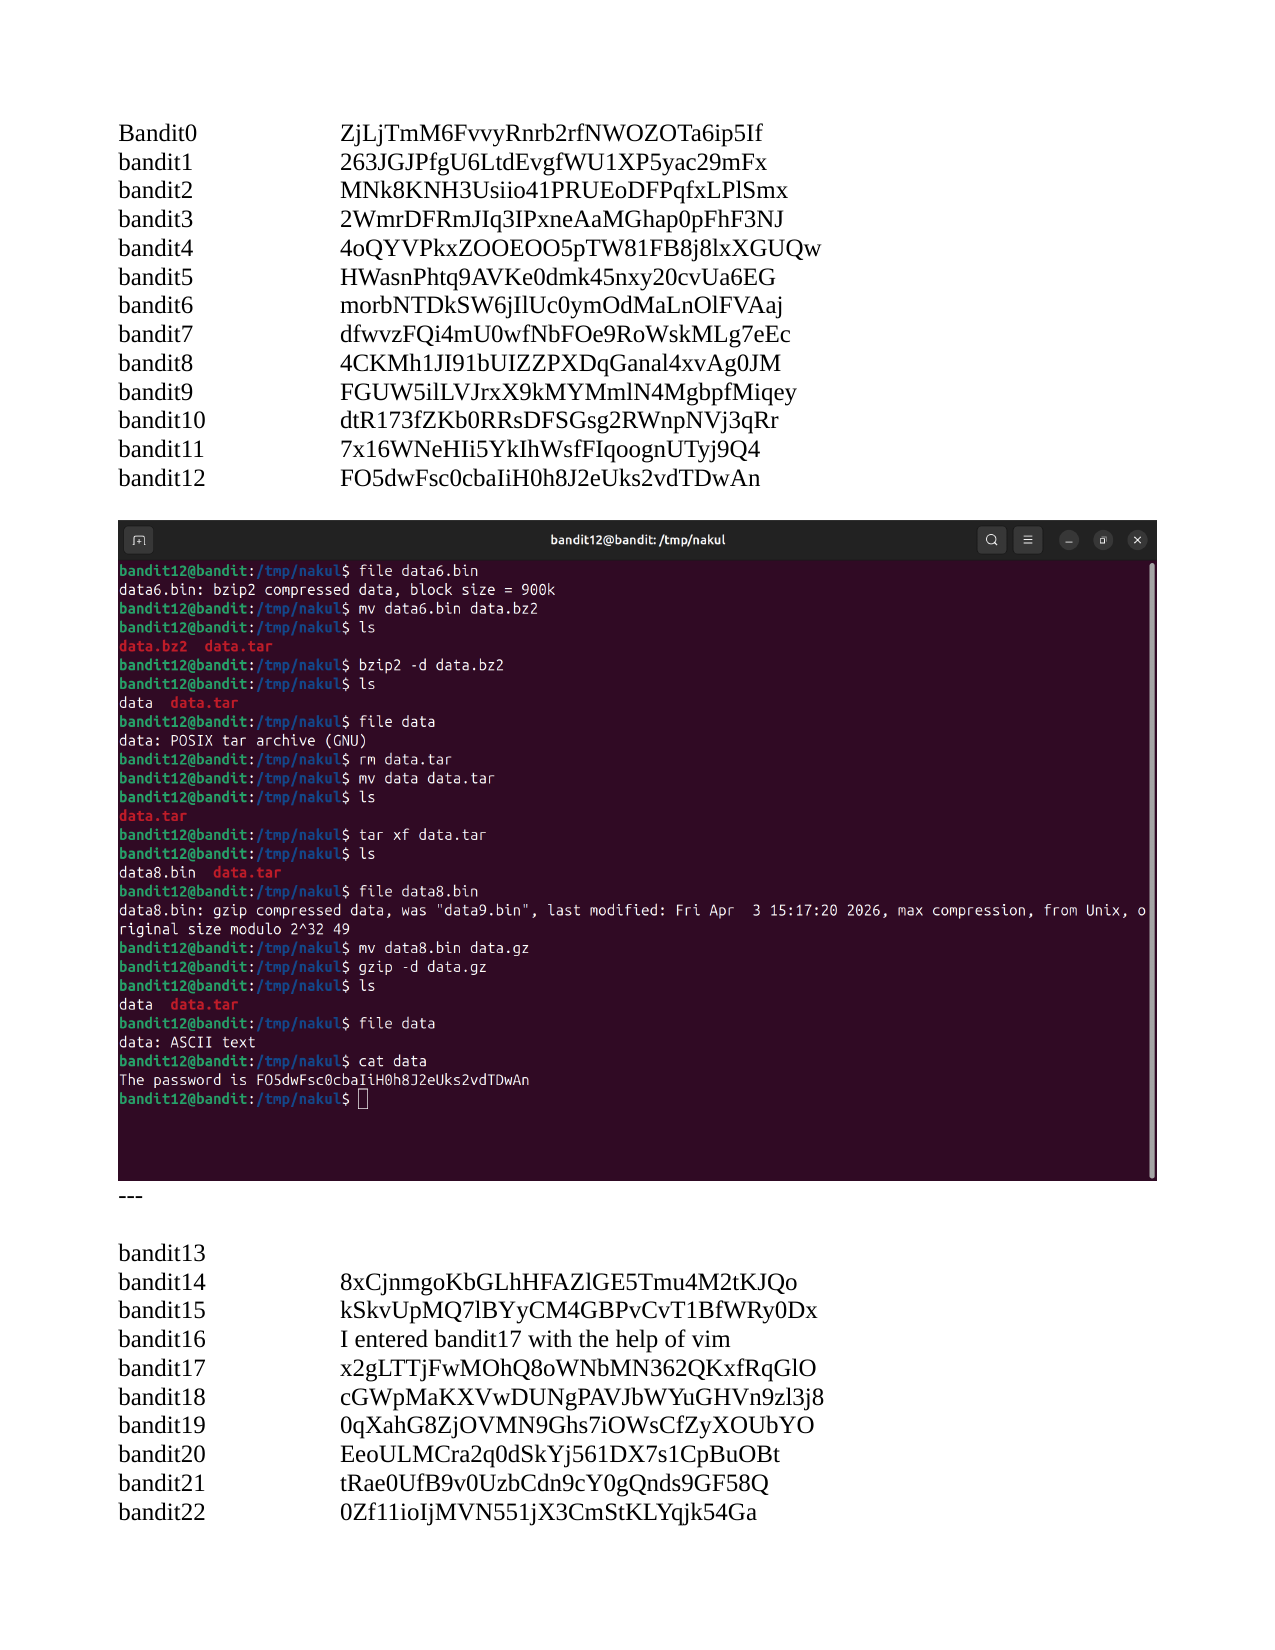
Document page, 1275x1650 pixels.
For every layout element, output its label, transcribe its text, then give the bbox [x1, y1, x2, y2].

text bandit15 kSkvUpMQ7lBYyCM4GBPvCvT1BfWRy0Dx [118, 1295, 1157, 1324]
text bandit1 263JGJPfgU6LtdEvgfWU1XP5yac29mFx [118, 147, 1157, 176]
text bandit21 tRae0UfB9v0UzbCdn9cY0gQnds9GF58Q [118, 1468, 1157, 1497]
text bandit12 FO5dwFsc0cbaIiH0h8J2eUks2vdTDwAn [118, 463, 1157, 492]
text bandit17 x2gLTTjFwMOhQ8oWNbMN362QKxfRqGlO [118, 1353, 1157, 1382]
text bandit20 EeoULMCra2q0dSkYj561DX7s1CpBuOBt [118, 1439, 1157, 1468]
text bandit8 4CKMh1JI91bUIZZPXDqGanal4xvAg0JM [118, 348, 1157, 377]
text bandit13 [118, 1238, 1157, 1267]
text bandit5 HWasnPhtq9AVKe0dmk45nxy20cvUa6EG [118, 262, 1157, 291]
text bandit19 0qXahG8ZjOVMN9Ghs7iOWsCfZyXOUbYO [118, 1410, 1157, 1439]
text bandit4 4oQYVPkxZOOEOO5pTW81FB8j8lxXGUQw [118, 233, 1157, 262]
text bandit18 cGWpMaKXVwDUNgPAVJbWYuGHVn9zl3j8 [118, 1382, 1157, 1410]
text bandit10 dtR173fZKb0RRsDFSGsg2RWnpNVj3qRr [118, 406, 1157, 434]
picture [118, 520, 1157, 1181]
text bandit9 FGUW5ilLVJrxX9kMYMmlN4MgbpfMiqey [118, 377, 1157, 406]
text bandit3 2WmrDFRmJIq3IPxneAaMGhap0pFhF3NJ [118, 204, 1157, 233]
text bandit7 dfwvzFQi4mU0wfNbFOe9RoWskMLg7eEc [118, 319, 1157, 348]
text bandit2 MNk8KNH3Usiio41PRUEoDFPqfxLPlSmx [118, 176, 1157, 204]
text Bandit0 ZjLjTmM6FvvyRnrb2rfNWOZOTa6ip5If [118, 118, 1157, 147]
text bandit11 7x16WNeHIi5YkIhWsfFIqoognUTyj9Q4 [118, 434, 1157, 463]
text bandit16 I entered bandit17 with the help of vim [118, 1324, 1157, 1353]
text bandit14 8xCjnmgoKbGLhHFAZlGE5Tmu4M2tKJQo [118, 1267, 1157, 1295]
text bandit22 0Zf11ioIjMVN551jX3CmStKLYqjk54Ga [118, 1497, 1157, 1525]
text --- [118, 1181, 1157, 1209]
text bandit6 morbNTDkSW6jIlUc0ymOdMaLnOlFVAaj [118, 291, 1157, 319]
